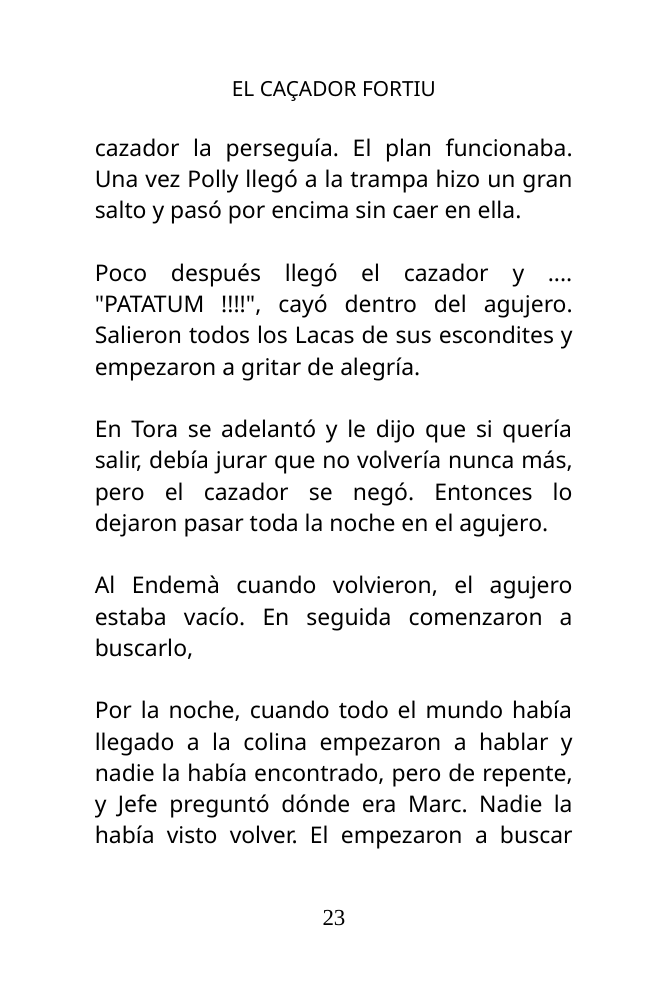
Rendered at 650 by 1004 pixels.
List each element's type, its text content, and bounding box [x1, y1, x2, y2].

text Por la noche, cuando todo el mundo había llegado a la colina empezaron a hablar y nadie la había encontrado, pero de repente, y Jefe preguntó dónde era Marc. Nadie la había visto volver. El empezaron a buscar [94, 694, 573, 851]
text En Tora se adelantó y le dijo que si quería salir, debía jurar que no volvería nunca más, pero el cazador se negó. Entonces lo dejaron pasar toda la noche en el agujero. [94, 413, 573, 538]
text Poco después llegó el cazador y .... "PATATUM !!!!", cayó dentro del agujero. Salieron todos los Lacas de sus escondites y empezaron a gritar de alegría. [94, 257, 573, 382]
text Al Endemà cuando volvieron, el agujero estaba vacío. En seguida comenzaron a buscarlo, [94, 569, 573, 663]
text cazador la perseguía. El plan funcionaba. Una vez Polly llegó a la trampa hizo un gran salto y pasó por encima sin caer en ella. [94, 132, 573, 226]
